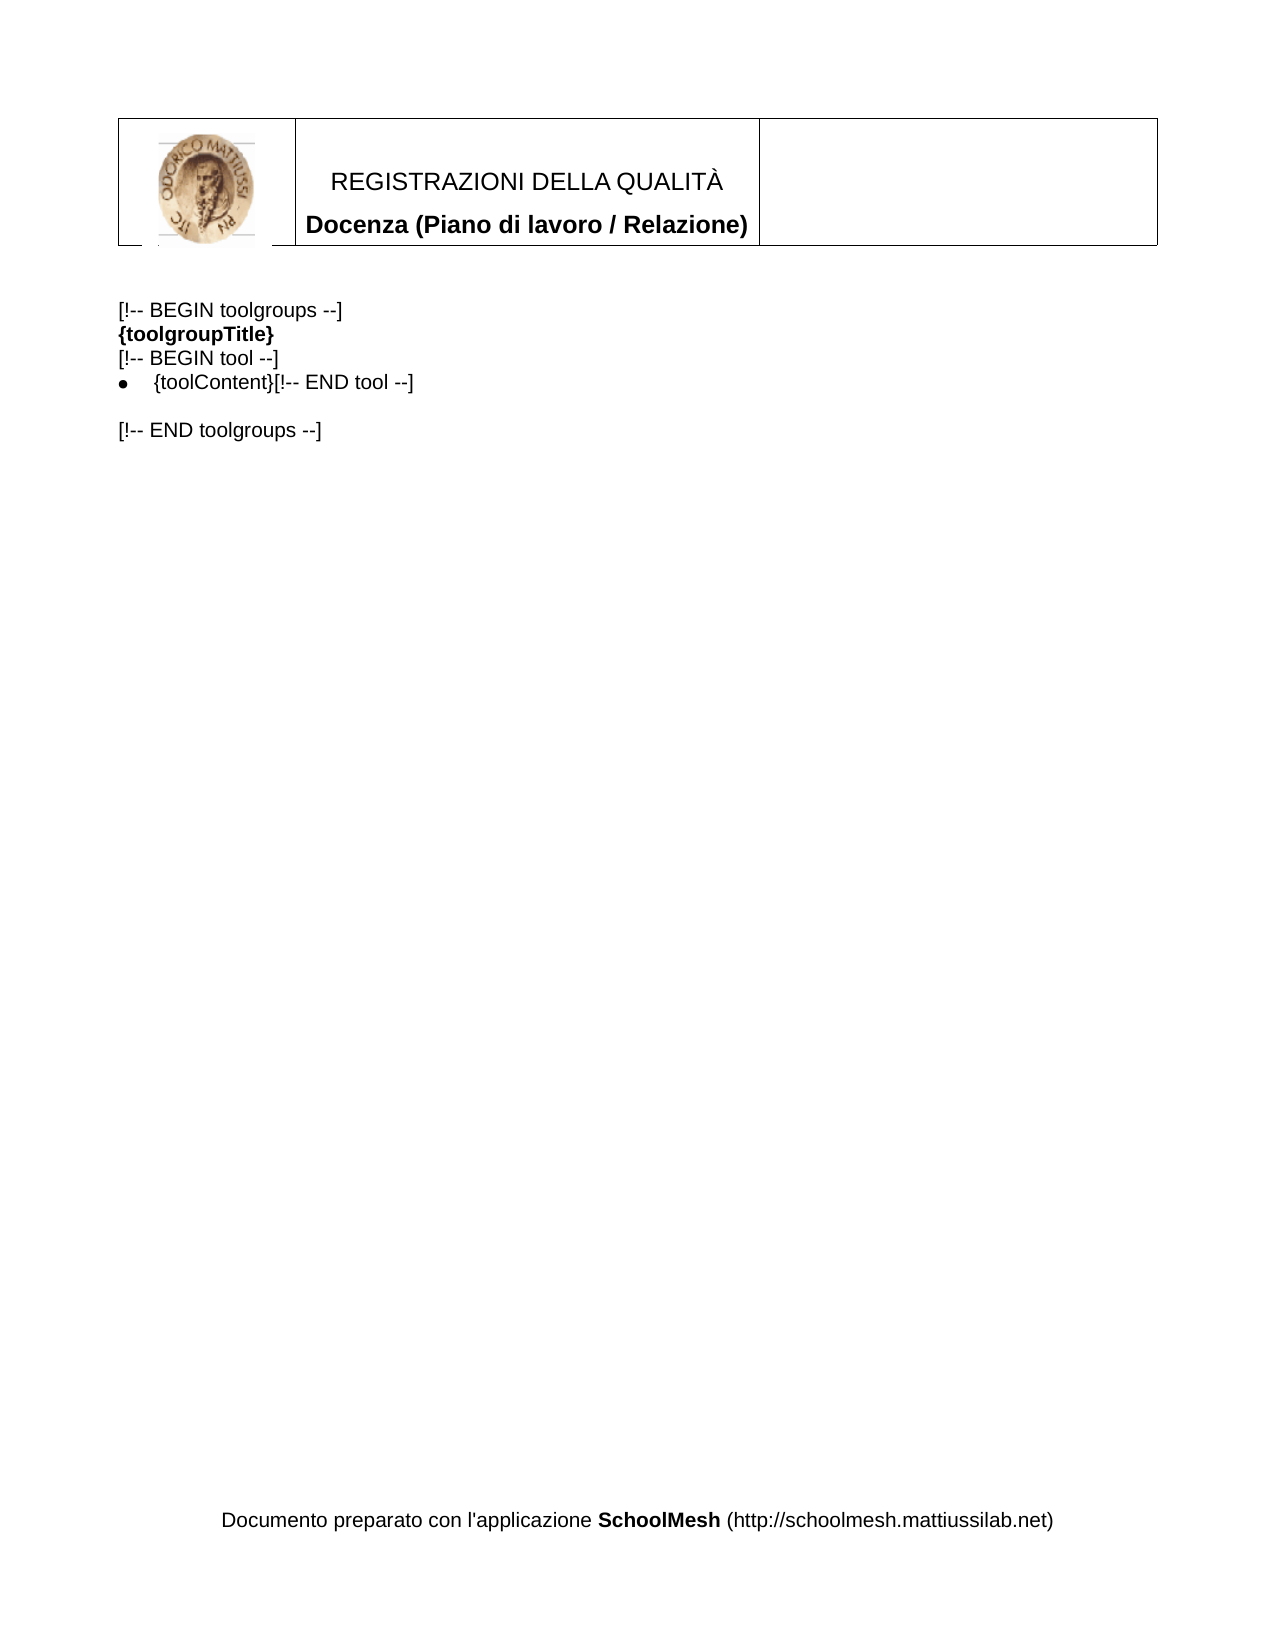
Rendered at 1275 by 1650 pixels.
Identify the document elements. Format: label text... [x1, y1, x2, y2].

picture [158, 133, 255, 248]
text [!-- END toolgroups --] [118, 418, 1157, 442]
text [!-- BEGIN tool --] [118, 346, 1157, 370]
text [!-- BEGIN toolgroups --] [118, 298, 1157, 322]
text  {toolContent}[!-- END tool --] [118, 370, 1157, 394]
text {toolgroupTitle} [118, 322, 1157, 346]
